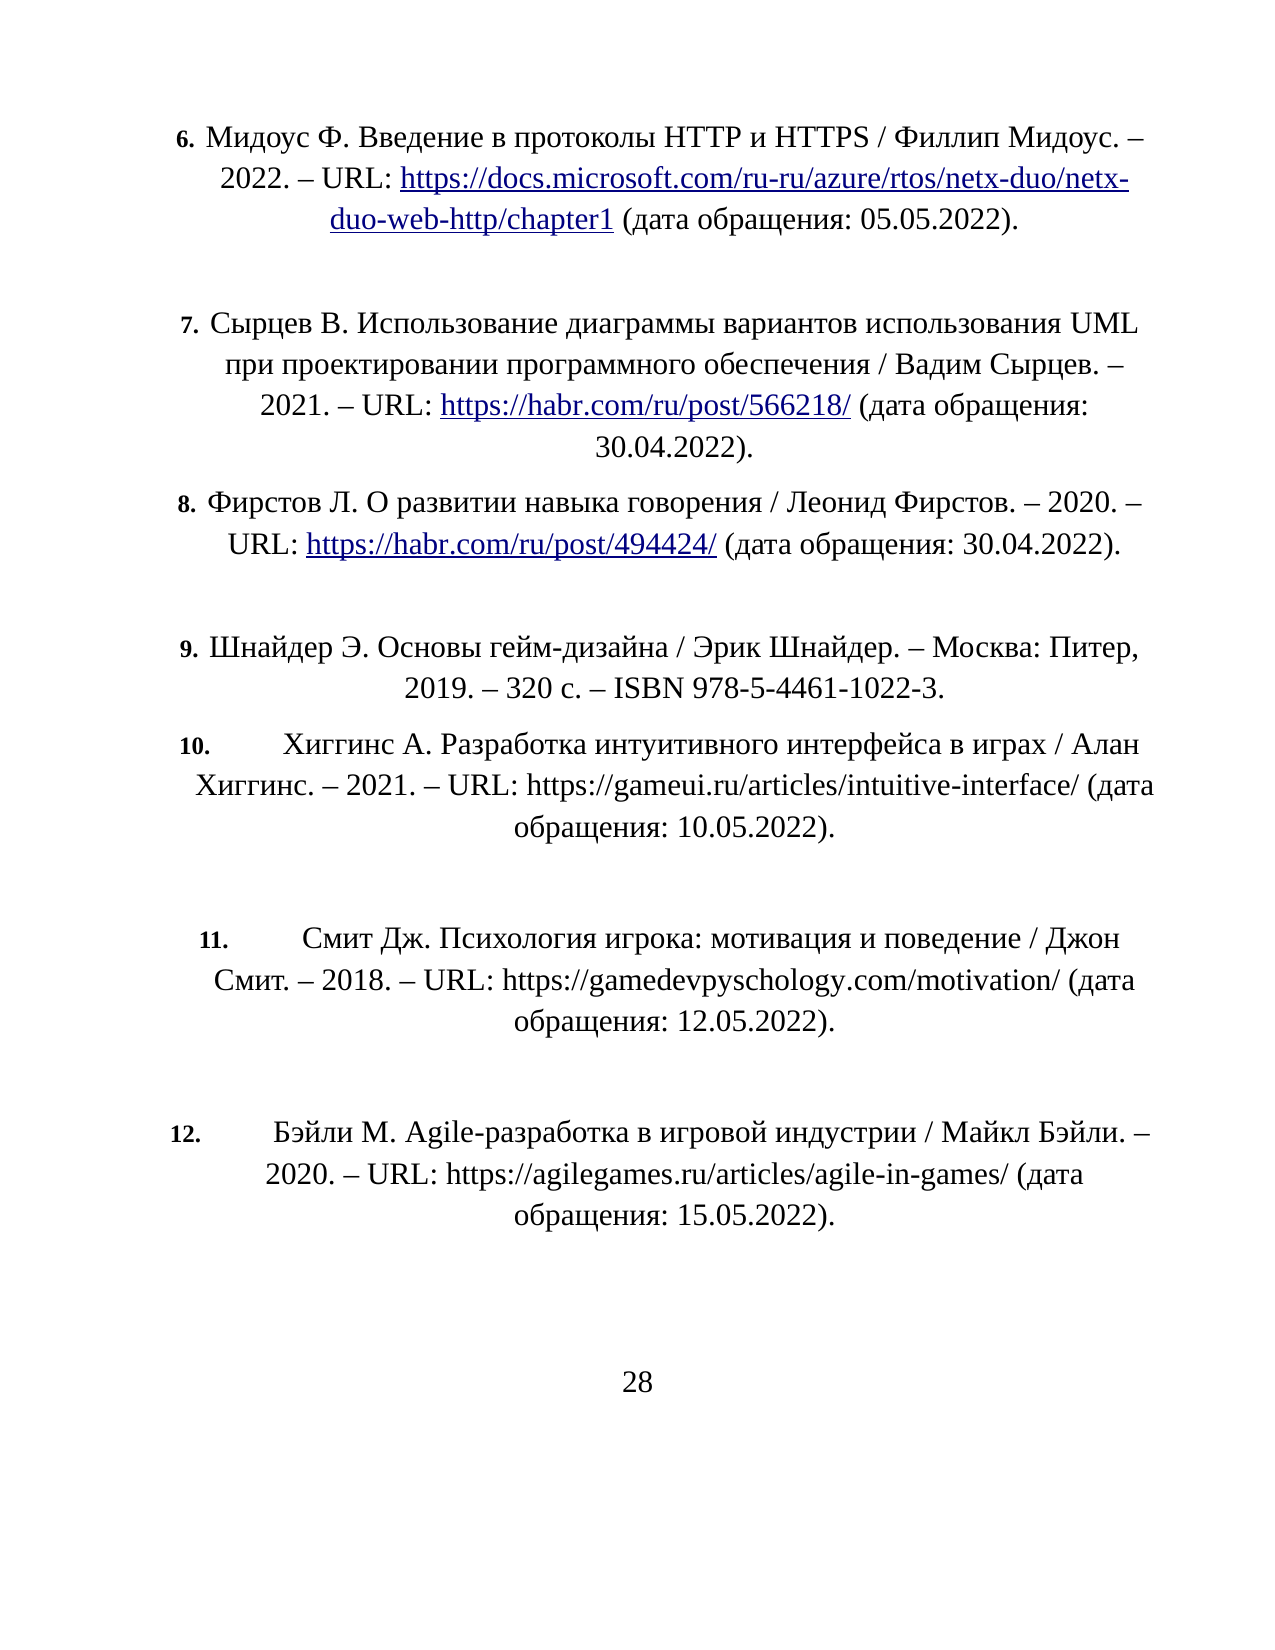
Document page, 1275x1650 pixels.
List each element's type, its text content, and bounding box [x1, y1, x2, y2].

text 28 [118, 1364, 1157, 1400]
list Фирстов Л. О развитии навыка говорения / Леонид Фирстов. – 2020. – URL: https://habr.com/ru/post/494424/ (дата обращения: 30.04.2022). [162, 484, 1157, 561]
list Хиггинс А. Разработка интуитивного интерфейса в играх / Алан Хиггинс. – 2021. – URL: https://gameui.ru/articles/intuitive-interface/ (дата обращения: 10.05.2022). [162, 725, 1157, 844]
list Шнайдер Э. Основы гейм-дизайна / Эрик Шнайдер. – Москва: Питер, 2019. – 320 с. – ISBN 978-5-4461-1022-3. [162, 628, 1157, 706]
list Сырцев В. Использование диаграммы вариантов использования UML при проектировании программного обеспечения / Вадим Сырцев. – 2021. – URL: https://habr.com/ru/post/566218/ (дата обращения: 30.04.2022). [162, 304, 1157, 464]
list Смит Дж. Психология игрока: мотивация и поведение / Джон Смит. – 2018. – URL: https://gamedevpyschology.com/motivation/ (дата обращения: 12.05.2022). [162, 919, 1157, 1038]
list Мидоус Ф. Введение в протоколы HTTP и HTTPS / Филлип Мидоус. – 2022. – URL: https://docs.microsoft.com/ru-ru/azure/rtos/netx-duo/netx-duo-web-http/chapter1 (дата обращения: 05.05.2022). [162, 118, 1157, 237]
list Бэйли М. Agile-разработка в игровой индустрии / Майкл Бэйли. – 2020. – URL: https://agilegames.ru/articles/agile-in-games/ (дата обращения: 15.05.2022). [162, 1114, 1157, 1232]
